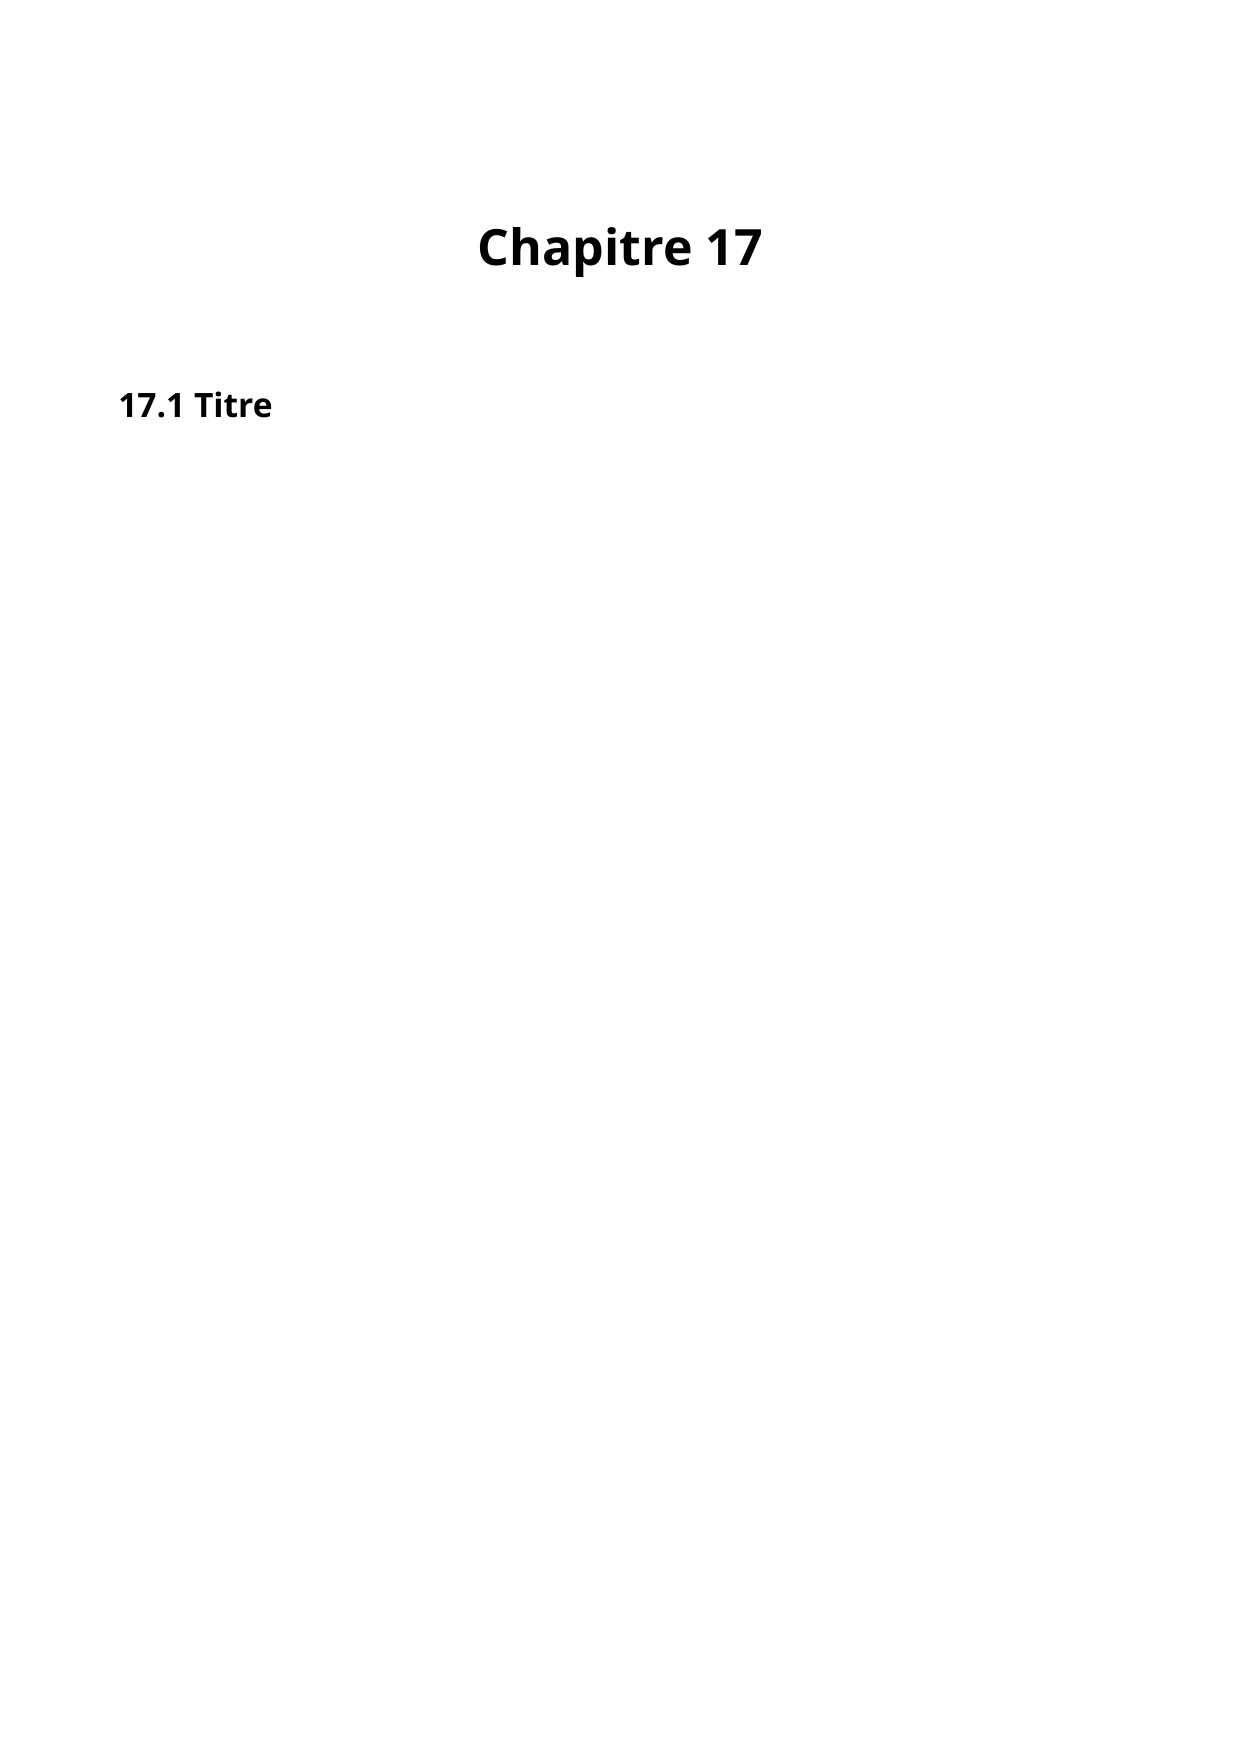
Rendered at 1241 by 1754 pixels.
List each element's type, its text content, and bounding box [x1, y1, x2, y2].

subtitle 17.1 Titre [118, 382, 1122, 428]
subtitle Chapitre 17 [118, 212, 1122, 348]
